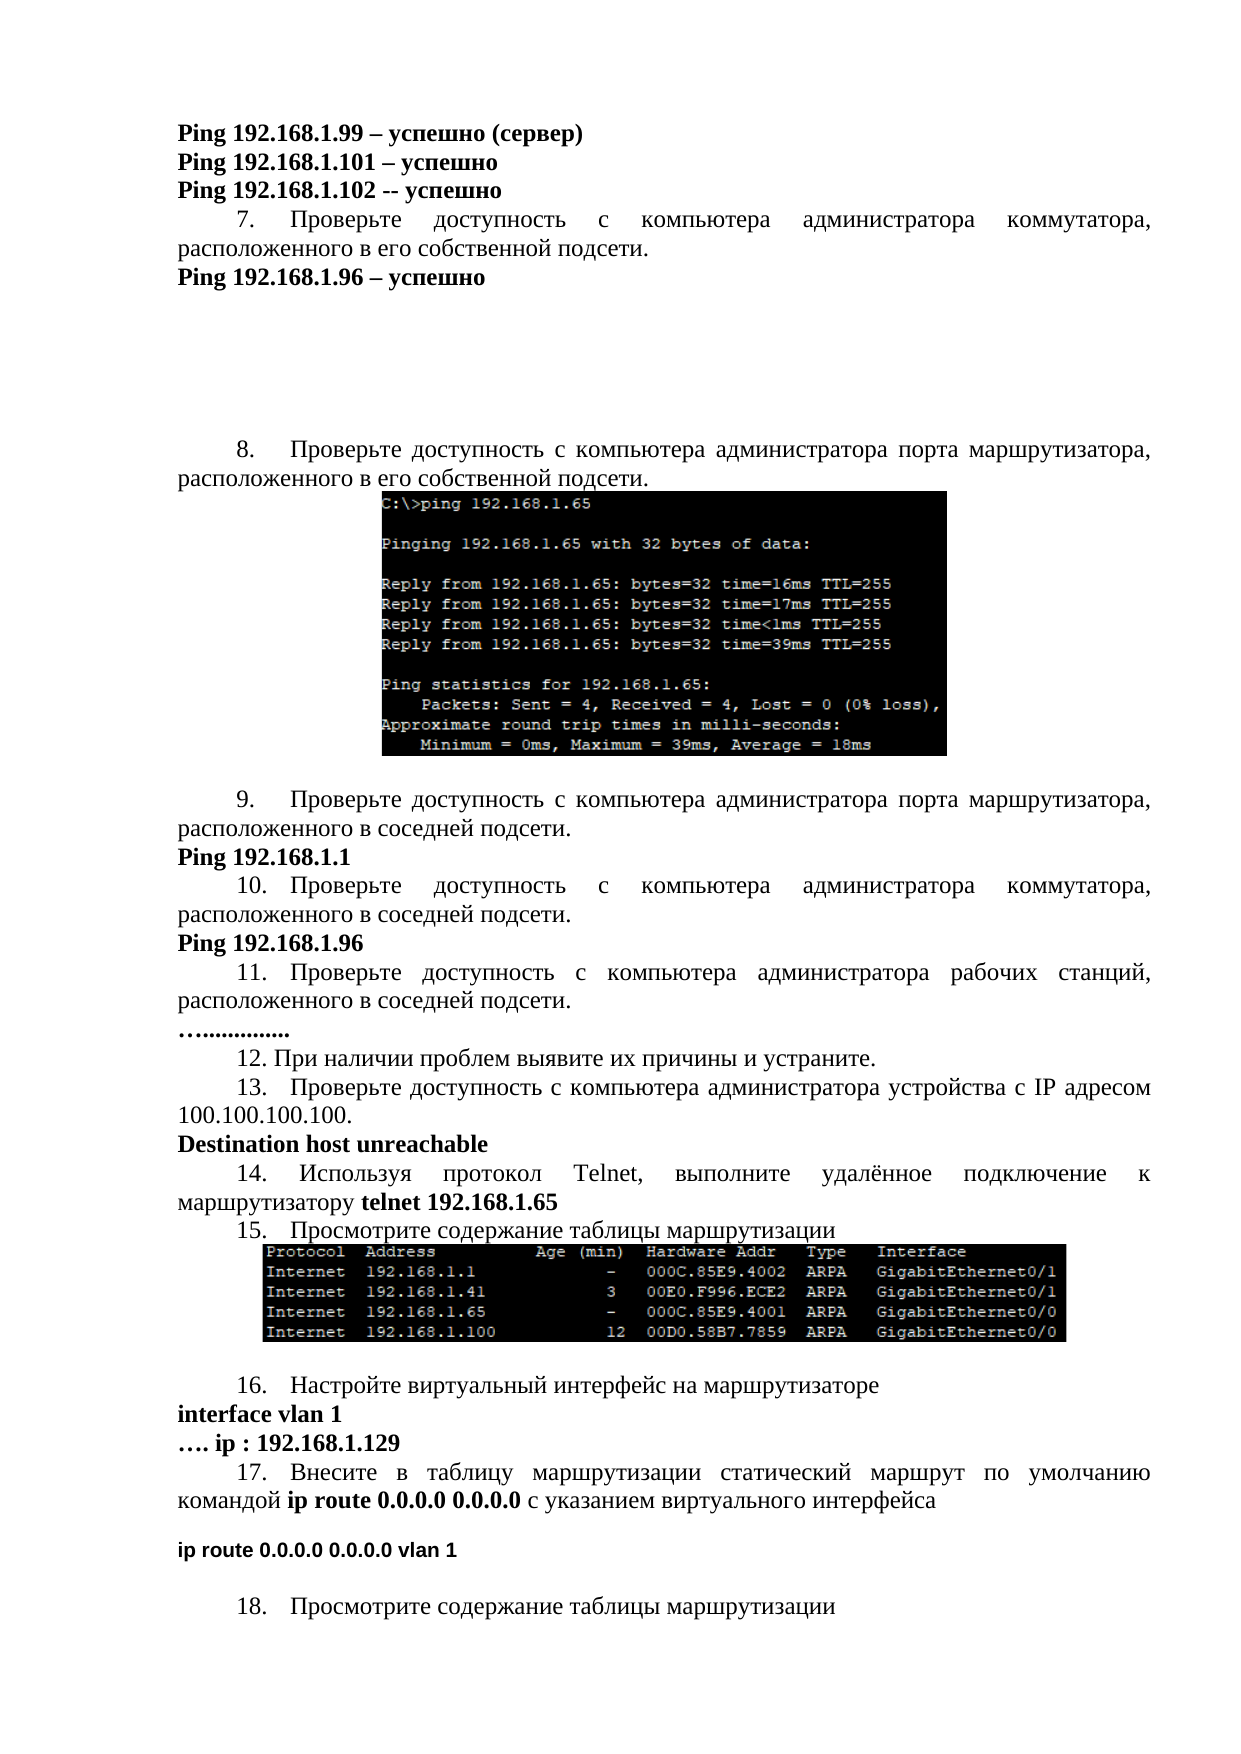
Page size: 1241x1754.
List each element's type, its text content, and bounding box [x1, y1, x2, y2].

list ip route 0.0.0.0 0.0.0.0 vlan 1 [177, 1538, 1152, 1562]
list Просмотрите содержание таблицы маршрутизации [177, 1591, 1152, 1620]
list Просмотрите содержание таблицы маршрутизации [177, 1216, 1152, 1244]
list Ping 192.168.1.99 – успешно (cервер) [177, 118, 1152, 147]
list Настройте виртуальный интерфейс на маршрутизаторе [177, 1371, 1152, 1399]
list Проверьте доступность с компьютера администратора коммутатора, расположенного в соседней подсети. [177, 871, 1152, 928]
list Ping 192.168.1.101 – успешно [177, 147, 1152, 176]
list Проверьте доступность с компьютера администратора рабочих станций, расположенного в соседней подсети. [177, 957, 1152, 1014]
list Ping 192.168.1.102 -- успешно [177, 176, 1152, 204]
list Ping 192.168.1.1 [177, 842, 1152, 871]
list Проверьте доступность с компьютера администратора коммутатора, расположенного в его собственной подсети. [177, 204, 1152, 262]
list Ping 192.168.1.96 – успешно [177, 262, 1152, 291]
picture [381, 491, 947, 756]
list Проверьте доступность с компьютера администратора порта маршрутизатора, расположенного в его собственной подсети. [177, 434, 1152, 492]
list Проверьте доступность с компьютера администратора порта маршрутизатора, расположенного в соседней подсети. [177, 784, 1152, 842]
picture [262, 1244, 1067, 1342]
list ….............. [177, 1014, 1152, 1043]
text 12. При наличии проблем выявите их причины и устраните. [177, 1043, 1152, 1072]
list Внесите в таблицу маршрутизации статический маршрут по умолчанию командой ip route 0.0.0.0 0.0.0.0 с указанием виртуального интерфейса [177, 1457, 1152, 1514]
text 14. Используя протокол Telnet, выполните удалённое подключение к маршрутизатору telnet 192.168.1.65 [177, 1158, 1152, 1216]
list interface vlan 1 [177, 1399, 1152, 1428]
list Destination host unreachable [177, 1129, 1152, 1158]
list …. ip : 192.168.1.129 [177, 1428, 1152, 1457]
list Проверьте доступность с компьютера администратора устройства с IP адресом 100.100.100.100. [177, 1072, 1152, 1129]
list Ping 192.168.1.96 [177, 928, 1152, 957]
